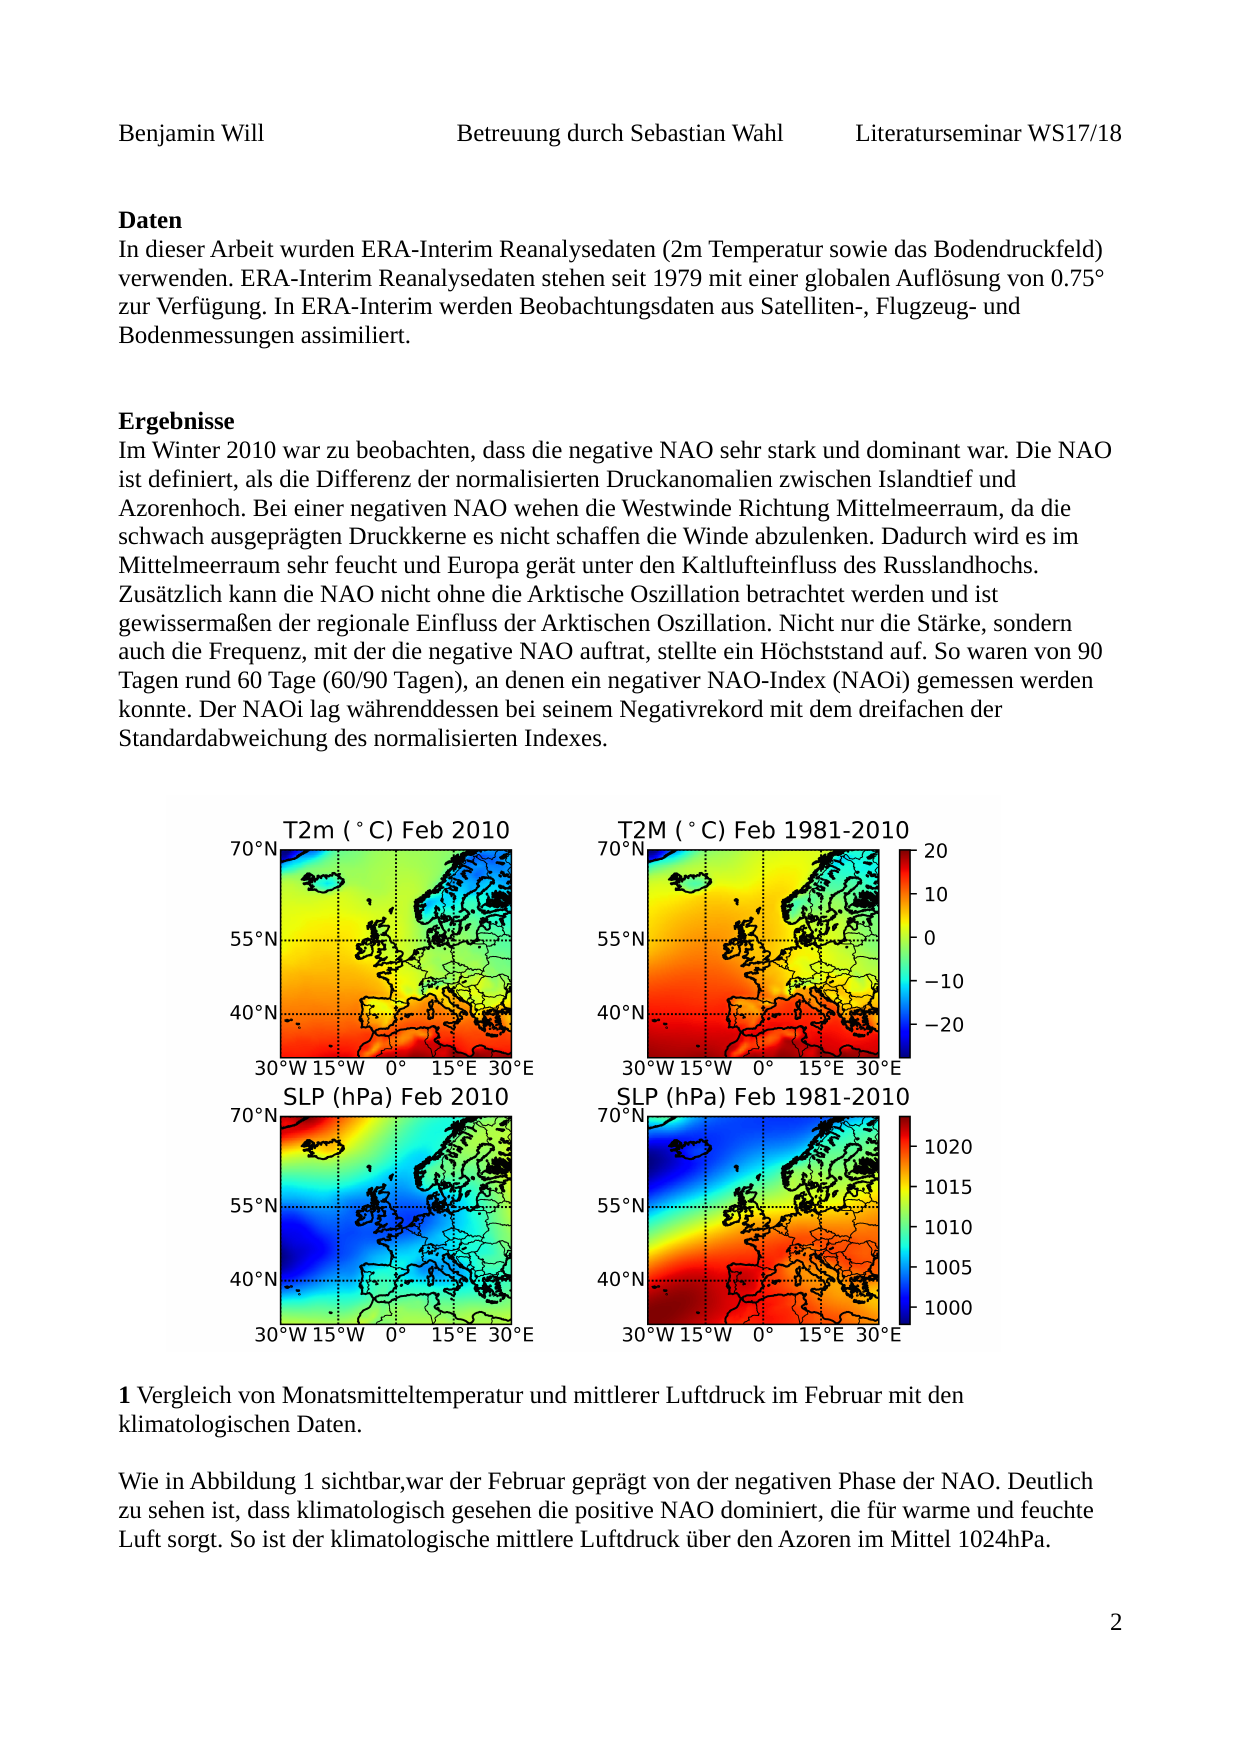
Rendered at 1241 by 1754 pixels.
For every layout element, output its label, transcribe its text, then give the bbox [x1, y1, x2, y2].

picture [166, 795, 1001, 1352]
text Im Winter 2010 war zu beobachten, dass die negative NAO sehr stark und dominant war. Die NAO ist definiert, als die Differenz der normalisierten Druckanomalien zwischen Islandtief und Azorenhoch. Bei einer negativen NAO wehen die Westwinde Richtung Mittelmeerraum, da die schwach ausgeprägten Druckkerne es nicht schaffen die Winde abzulenken. Dadurch wird es im Mittelmeerraum sehr feucht und Europa gerät unter den Kaltlufteinfluss des Russlandhochs. Zusätzlich kann die NAO nicht ohne die Arktische Oszillation betrachtet werden und ist gewissermaßen der regionale Einfluss der Arktischen Oszillation. Nicht nur die Stärke, sondern auch die Frequenz, mit der die negative NAO auftrat, stellte ein Höchststand auf. So waren von 90 Tagen rund 60 Tage (60/90 Tagen), an denen ein negativer NAO-Index (NAOi) gemessen werden konnte. Der NAOi lag währenddessen bei seinem Negativrekord mit dem dreifachen der Standardabweichung des normalisierten Indexes. [118, 435, 1122, 751]
text Ergebnisse [118, 406, 1122, 435]
text Daten [118, 205, 1122, 234]
text 1 Vergleich von Monatsmitteltemperatur und mittlerer Luftdruck im Februar mit den klimatologischen Daten. [118, 1380, 1122, 1437]
text In dieser Arbeit wurden ERA-Interim Reanalysedaten (2m Temperatur sowie das Bodendruckfeld) verwenden. ERA-Interim Reanalysedaten stehen seit 1979 mit einer globalen Auflösung von 0.75° zur Verfügung. In ERA-Interim werden Beobachtungsdaten aus Satelliten-, Flugzeug- und Bodenmessungen assimiliert. [118, 234, 1122, 349]
text Wie in Abbildung 1 sichtbar,war der Februar geprägt von der negativen Phase der NAO. Deutlich zu sehen ist, dass klimatologisch gesehen die positive NAO dominiert, die für warme und feuchte Luft sorgt. So ist der klimatologische mittlere Luftdruck über den Azoren im Mittel 1024hPa. [118, 1466, 1122, 1552]
